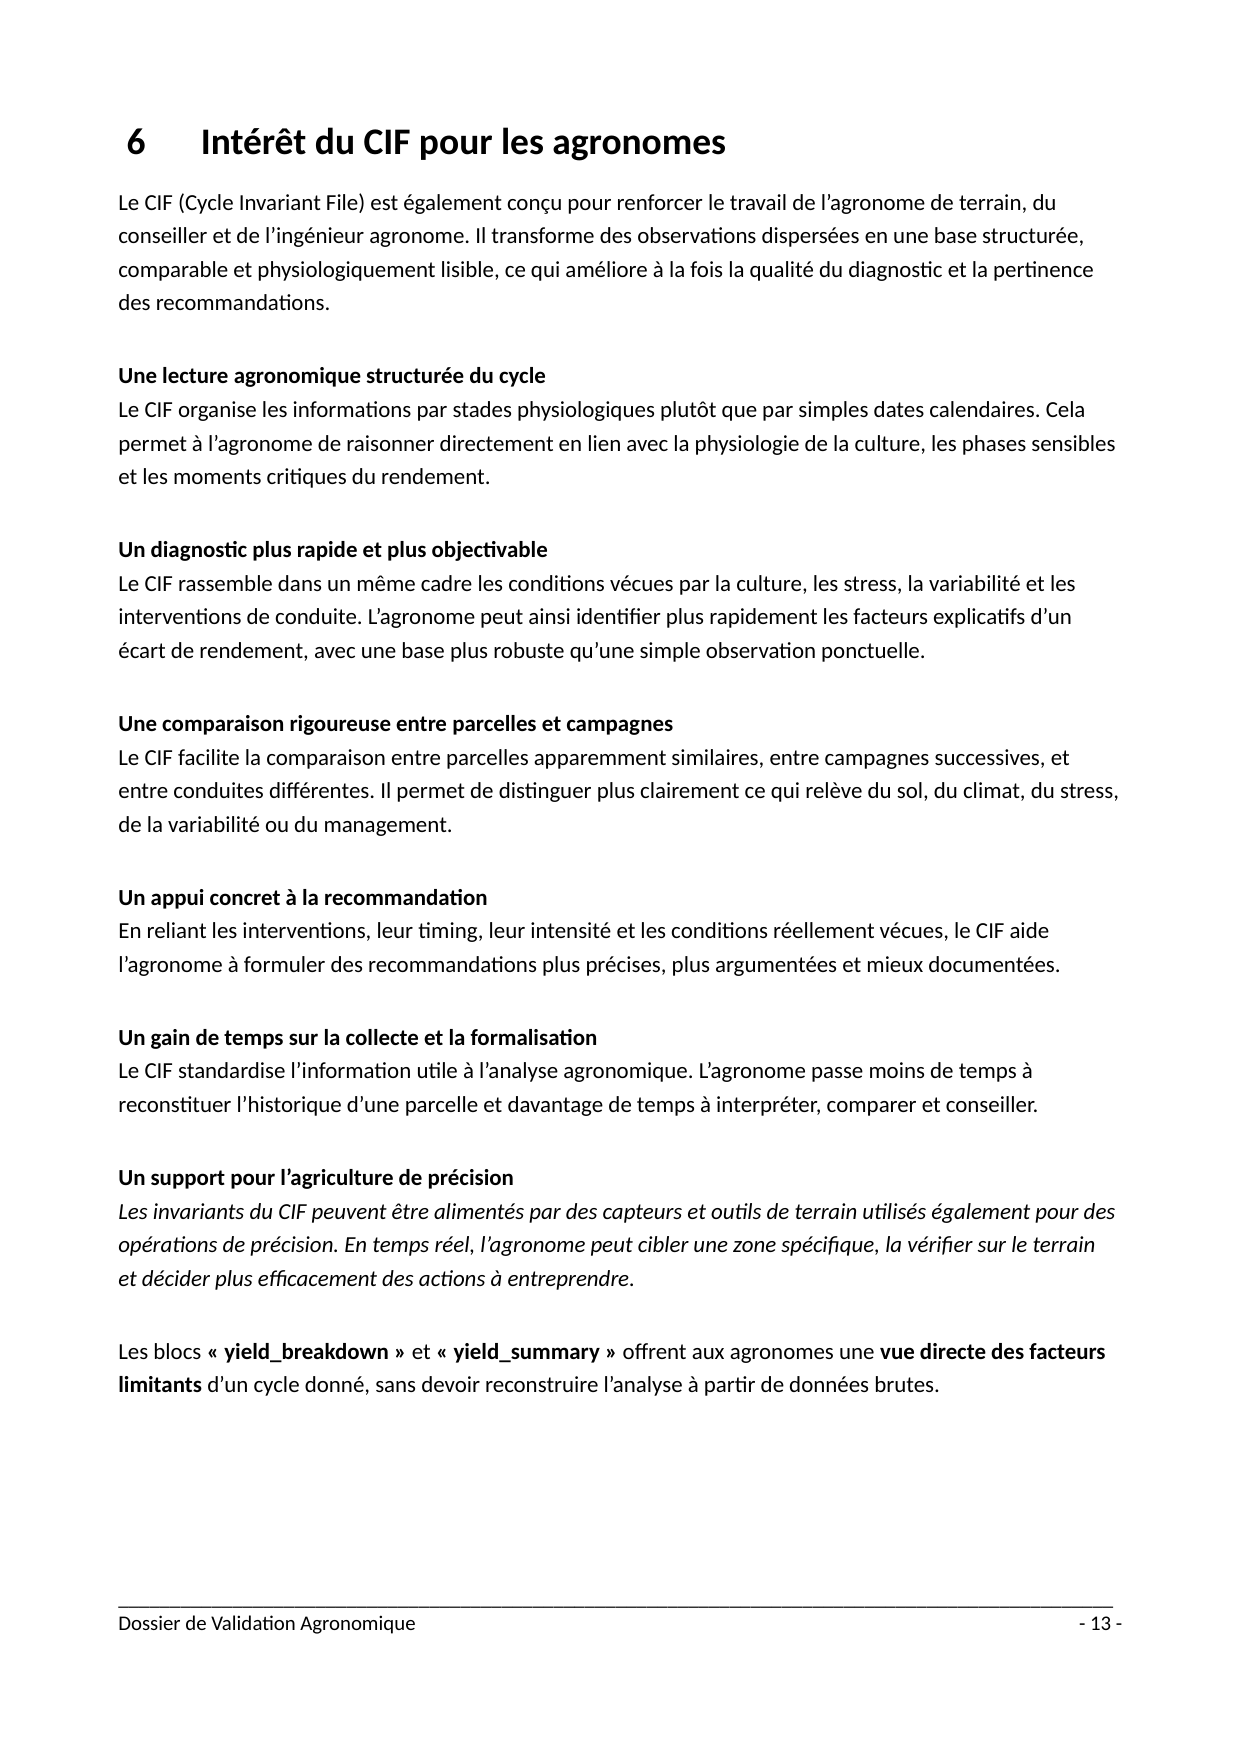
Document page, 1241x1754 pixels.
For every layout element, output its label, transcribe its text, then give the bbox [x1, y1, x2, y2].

text Le CIF (Cycle Invariant File) est également conçu pour renforcer le travail de l’agronome de terrain, du conseiller et de l’ingénieur agronome. Il transforme des observations dispersées en une base structurée, comparable et physiologiquement lisible, ce qui améliore à la fois la qualité du diagnostic et la pertinence des recommandations. [118, 188, 1122, 317]
text Les blocs « yield_breakdown » et « yield_summary » offrent aux agronomes une vue directe des facteurs limitants d’un cycle donné, sans devoir reconstruire l’analyse à partir de données brutes. [118, 1337, 1122, 1399]
text Un diagnostic plus rapide et plus objectivable Le CIF rassemble dans un même cadre les conditions vécues par la culture, les stress, la variabilité et les interventions de conduite. L’agronome peut ainsi identifier plus rapidement les facteurs explicatifs d’un écart de rendement, avec une base plus robuste qu’une simple observation ponctuelle. [118, 535, 1122, 664]
text Un gain de temps sur la collecte et la formalisation Le CIF standardise l’information utile à l’analyse agronomique. L’agronome passe moins de temps à reconstituer l’historique d’une parcelle et davantage de temps à interpréter, comparer et conseiller. [118, 1023, 1122, 1118]
text Une comparaison rigoureuse entre parcelles et campagnes Le CIF facilite la comparaison entre parcelles apparemment similaires, entre campagnes successives, et entre conduites différentes. Il permet de distinguer plus clairement ce qui relève du sol, du climat, du stress, de la variabilité ou du management. [118, 709, 1122, 838]
text Un appui concret à la recommandation En reliant les interventions, leur timing, leur intensité et les conditions réellement vécues, le CIF aide l’agronome à formuler des recommandations plus précises, plus argumentées et mieux documentées. [118, 883, 1122, 978]
text Un support pour l’agriculture de précision Les invariants du CIF peuvent être alimentés par des capteurs et outils de terrain utilisés également pour des opérations de précision. En temps réel, l’agronome peut cibler une zone spécifique, la vérifier sur le terrain et décider plus efficacement des actions à entreprendre. [118, 1163, 1122, 1292]
text Une lecture agronomique structurée du cycle Le CIF organise les informations par stades physiologiques plutôt que par simples dates calendaires. Cela permet à l’agronome de raisonner directement en lien avec la physiologie de la culture, les phases sensibles et les moments critiques du rendement. [118, 362, 1122, 490]
subtitle Intérêt du CIF pour les agronomes [118, 118, 1122, 164]
